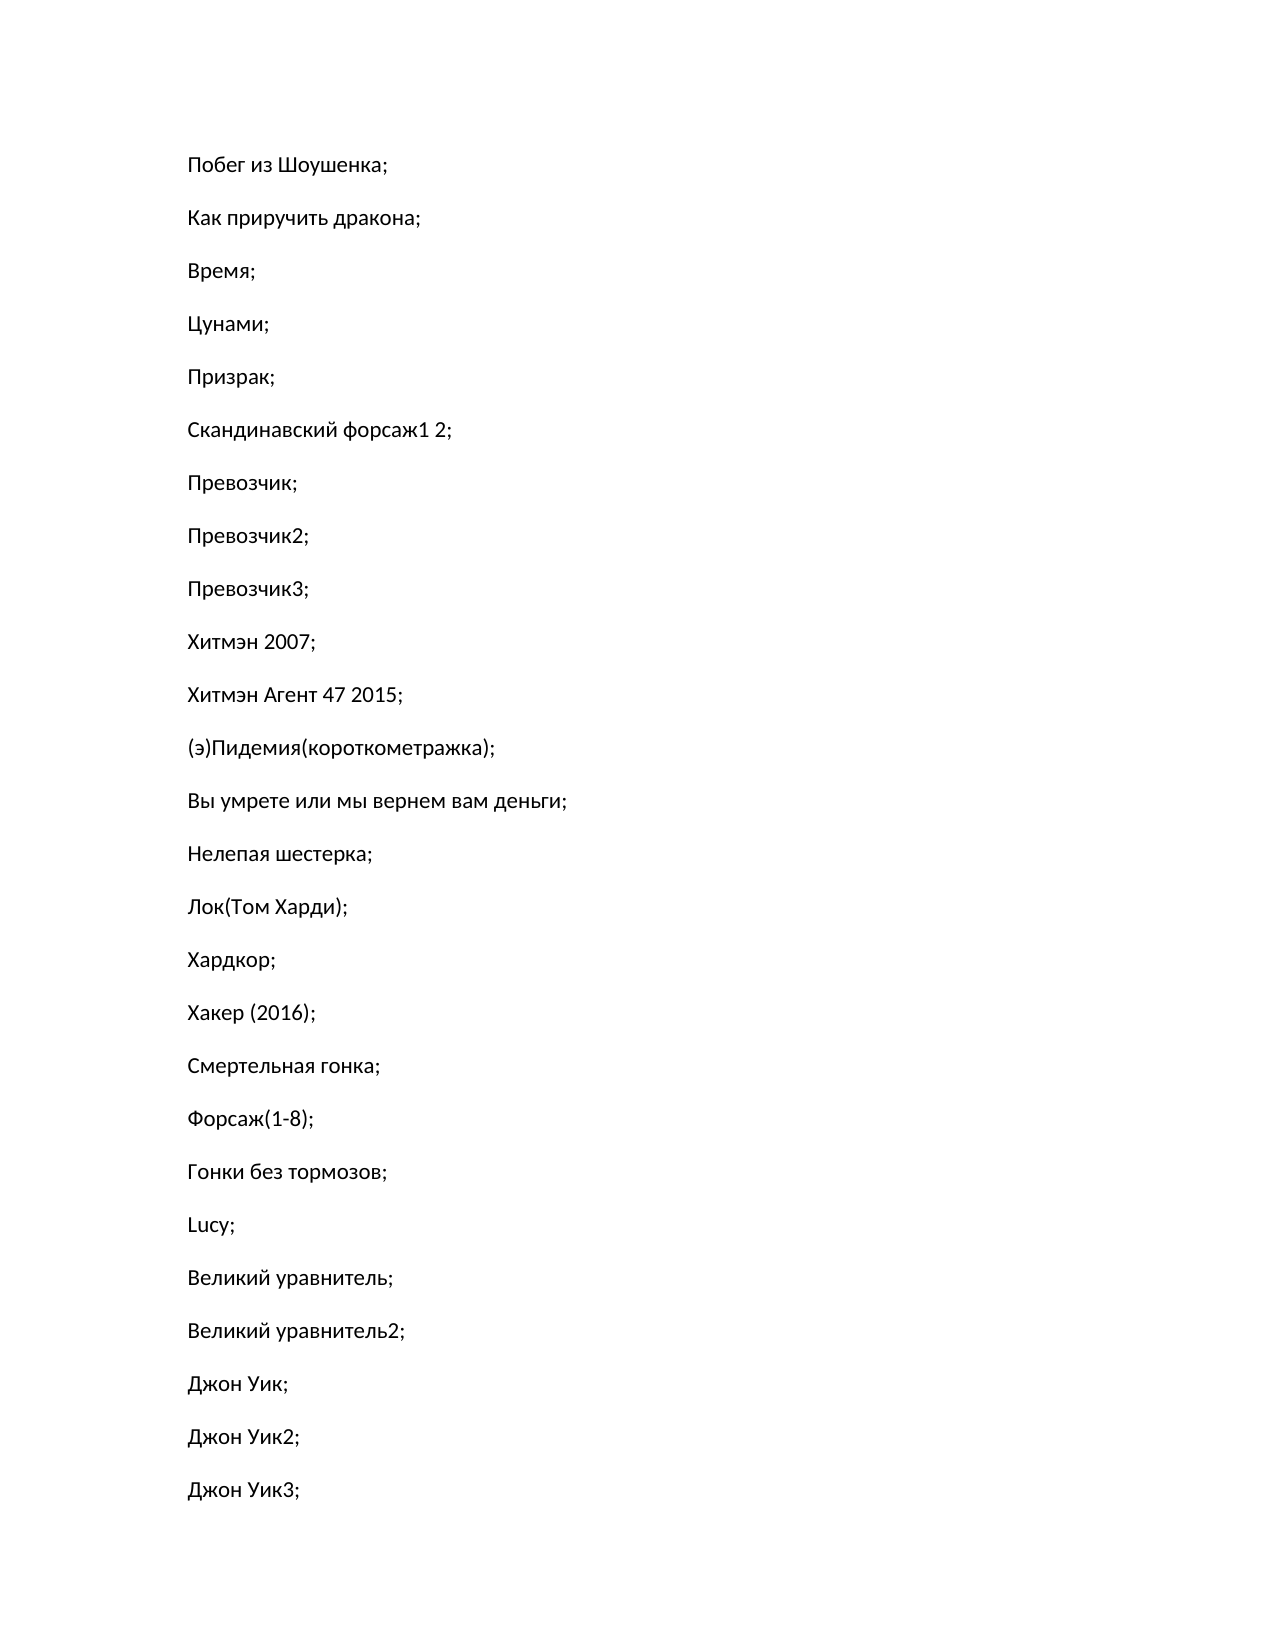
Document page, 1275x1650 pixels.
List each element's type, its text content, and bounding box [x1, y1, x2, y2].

text Хардкор; [187, 945, 1087, 973]
text Превозчик; [187, 468, 1087, 496]
text Хитмэн 2007; [187, 627, 1087, 655]
text (э)Пидемия(короткометражка); [187, 733, 1087, 761]
text Великий уравнитель2; [187, 1316, 1087, 1344]
text Смертельная гонка; [187, 1051, 1087, 1079]
text Превозчик3; [187, 574, 1087, 602]
text Превозчик2; [187, 521, 1087, 549]
text Лок(Том Харди); [187, 892, 1087, 920]
text Хитмэн Агент 47 2015; [187, 680, 1087, 708]
text Великий уравнитель; [187, 1263, 1087, 1291]
text Цунами; [187, 309, 1087, 337]
text Хакер (2016); [187, 998, 1087, 1026]
text Побег из Шоушенка; [187, 150, 1087, 178]
text Гонки без тормозов; [187, 1157, 1087, 1185]
text Джон Уик3; [187, 1476, 1087, 1503]
text Скандинавский форсаж1 2; [187, 415, 1087, 443]
text Lucy; [187, 1210, 1087, 1238]
text Нелепая шестерка; [187, 839, 1087, 867]
text Вы умрете или мы вернем вам деньги; [187, 786, 1087, 814]
text Джон Уик2; [187, 1422, 1087, 1451]
text Время; [187, 256, 1087, 284]
text Джон Уик; [187, 1369, 1087, 1397]
text Форсаж(1-8); [187, 1104, 1087, 1132]
text Как приручить дракона; [187, 203, 1087, 231]
text Призрак; [187, 362, 1087, 390]
